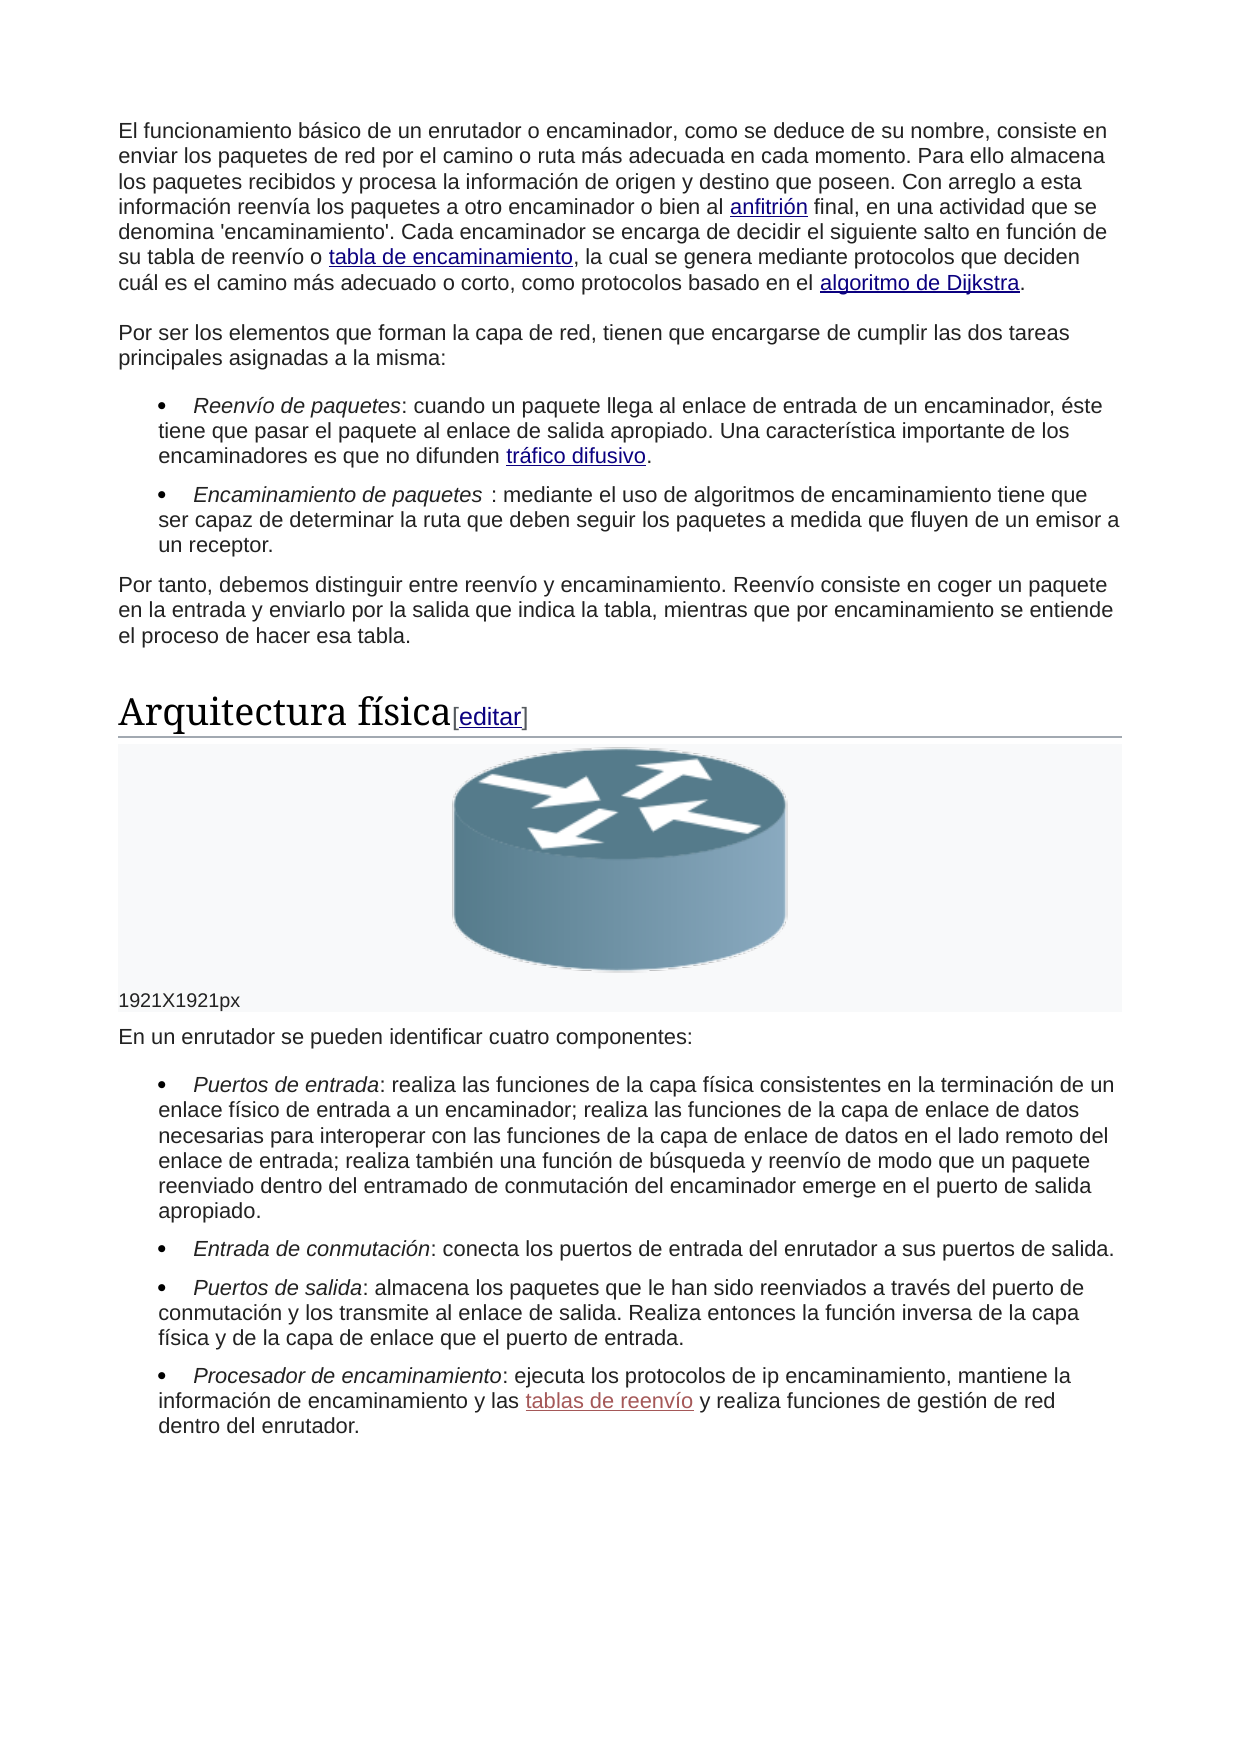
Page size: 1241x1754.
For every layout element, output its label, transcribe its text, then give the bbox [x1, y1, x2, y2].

list Puertos de salida: almacena los paquetes que le han sido reenviados a través del puerto de conmutación y los transmite al enlace de salida. Realiza entonces la función inversa de la capa física y de la capa de enlace que el puerto de entrada. [158, 1274, 1122, 1350]
text En un enrutador se pueden identificar cuatro componentes: [118, 1024, 1122, 1049]
text El funcionamiento básico de un enrutador o encaminador, como se deduce de su nombre, consiste en enviar los paquetes de red por el camino o ruta más adecuada en cada momento. Para ello almacena los paquetes recibidos y procesa la información de origen y destino que poseen. Con arreglo a esta información reenvía los paquetes a otro encaminador o bien al anfitrión final, en una actividad que se denomina 'encaminamiento'. Cada encaminador se encarga de decidir el siguiente salto en función de su tabla de reenvío o tabla de encaminamiento, la cual se genera mediante protocolos que deciden cuál es el camino más adecuado o corto, como protocolos basado en el algoritmo de Dijkstra. [118, 118, 1122, 294]
subtitle Arquitectura física[editar] [118, 685, 1122, 736]
list Puertos de entrada: realiza las funciones de la capa física consistentes en la terminación de un enlace físico de entrada a un encaminador; realiza las funciones de la capa de enlace de datos necesarias para interoperar con las funciones de la capa de enlace de datos en el lado remoto del enlace de entrada; realiza también una función de búsqueda y reenvío de modo que un paquete reenviado dentro del entramado de conmutación del encaminador emerge en el puerto de salida apropiado. [158, 1072, 1122, 1223]
list Reenvío de paquetes: cuando un paquete llega al enlace de entrada de un encaminador, éste tiene que pasar el paquete al enlace de salida apropiado. Una característica importante de los encaminadores es que no difunden tráfico difusivo. [158, 393, 1122, 468]
list Procesador de encaminamiento: ejecuta los protocolos de ip encaminamiento, mantiene la información de encaminamiento y las tablas de reenvío y realiza funciones de gestión de red dentro del enrutador. [158, 1363, 1122, 1439]
text 1921X1921px [118, 977, 1122, 1012]
list Entrada de conmutación: conecta los puertos de entrada del enrutador a sus puertos de salida. [158, 1236, 1122, 1262]
text Por ser los elementos que forman la capa de red, tienen que encargarse de cumplir las dos tareas principales asignadas a la misma: [118, 319, 1122, 370]
list Encaminamiento de paquetes : mediante el uso de algoritmos de encaminamiento tiene que ser capaz de determinar la ruta que deben seguir los paquetes a medida que fluyen de un emisor a un receptor. [158, 481, 1122, 557]
text Por tanto, debemos distinguir entre reenvío y encaminamiento. Reenvío consiste en coger un paquete en la entrada y enviarlo por la salida que indica la tabla, mientras que por encaminamiento se entiende el proceso de hacer esa tabla. [118, 572, 1122, 648]
